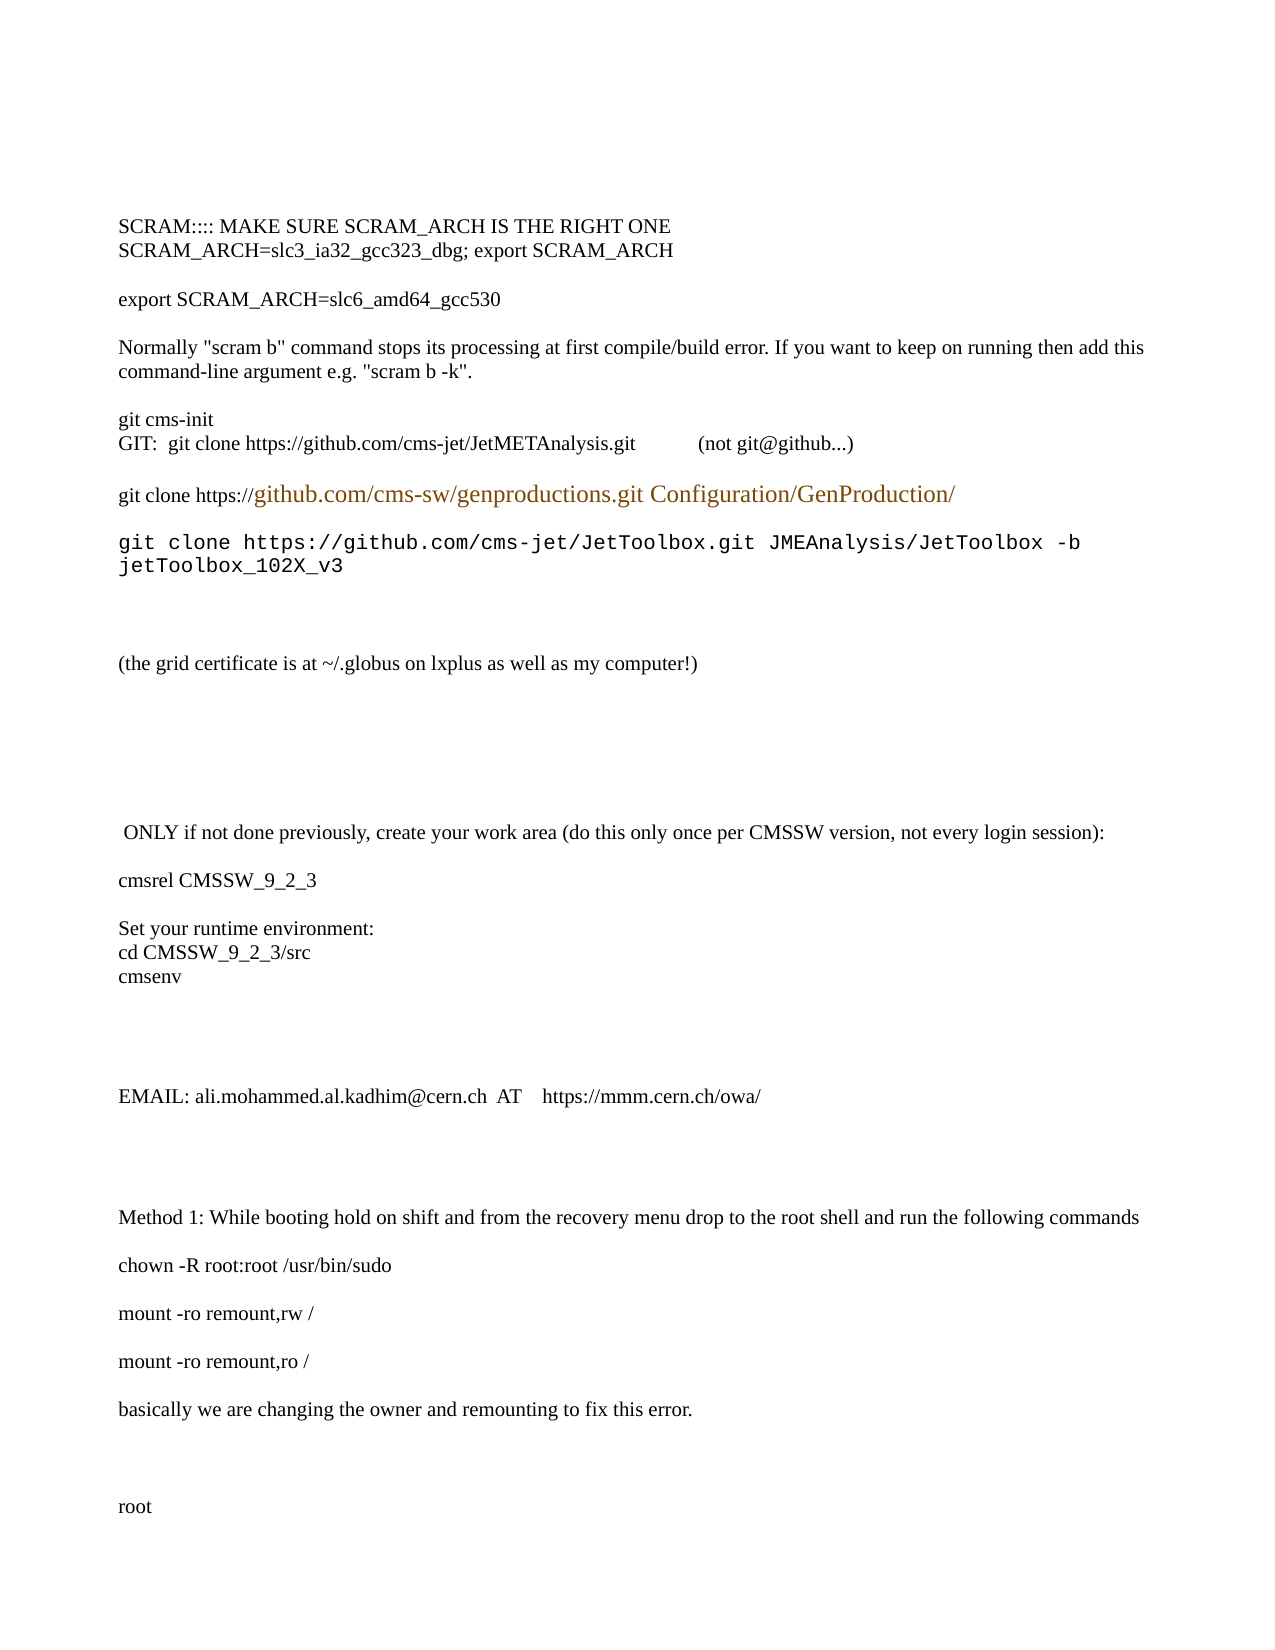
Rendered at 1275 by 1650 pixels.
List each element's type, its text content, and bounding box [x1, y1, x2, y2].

text GIT: git clone https://github.com/cms-jet/JetMETAnalysis.git (not git@github...) [118, 431, 1157, 455]
text git clone https://github.com/cms-sw/genproductions.git Configuration/GenProduction/ [118, 479, 1157, 508]
text cd CMSSW_9_2_3/src [118, 940, 1157, 964]
text export SCRAM_ARCH=slc6_amd64_gcc530 [118, 287, 1157, 311]
text Method 1: While booting hold on shift and from the recovery menu drop to the root shell and run the following commands [118, 1205, 1157, 1229]
text cmsenv [118, 964, 1157, 988]
text root [118, 1493, 1157, 1518]
text SCRAM:::: MAKE SURE SCRAM_ARCH IS THE RIGHT ONE [118, 214, 1157, 238]
text Set your runtime environment: [118, 916, 1157, 940]
text SCRAM_ARCH=slc3_ia32_gcc323_dbg; export SCRAM_ARCH [118, 238, 1157, 262]
text Normally "scram b" command stops its processing at first compile/build error. If you want to keep on running then add this command-line argument e.g. "scram b -k". [118, 335, 1157, 383]
text mount -ro remount,ro / [118, 1349, 1157, 1373]
text cmsrel CMSSW_9_2_3 [118, 868, 1157, 892]
text basically we are changing the owner and remounting to fix this error. [118, 1397, 1157, 1421]
text (the grid certificate is at ~/.globus on lxplus as well as my computer!) [118, 651, 1157, 675]
text EMAIL: ali.mohammed.al.kadhim@cern.ch AT https://mmm.cern.ch/owa/ [118, 1084, 1157, 1108]
text ONLY if not done previously, create your work area (do this only once per CMSSW version, not every login session): [118, 820, 1157, 844]
text git cms-init [118, 407, 1157, 431]
text mount -ro remount,rw / [118, 1301, 1157, 1325]
text chown -R root:root /usr/bin/sudo [118, 1253, 1157, 1277]
text git clone https://github.com/cms-jet/JetToolbox.git JMEAnalysis/JetToolbox -b jetToolbox_102X_v3 [118, 532, 1157, 579]
